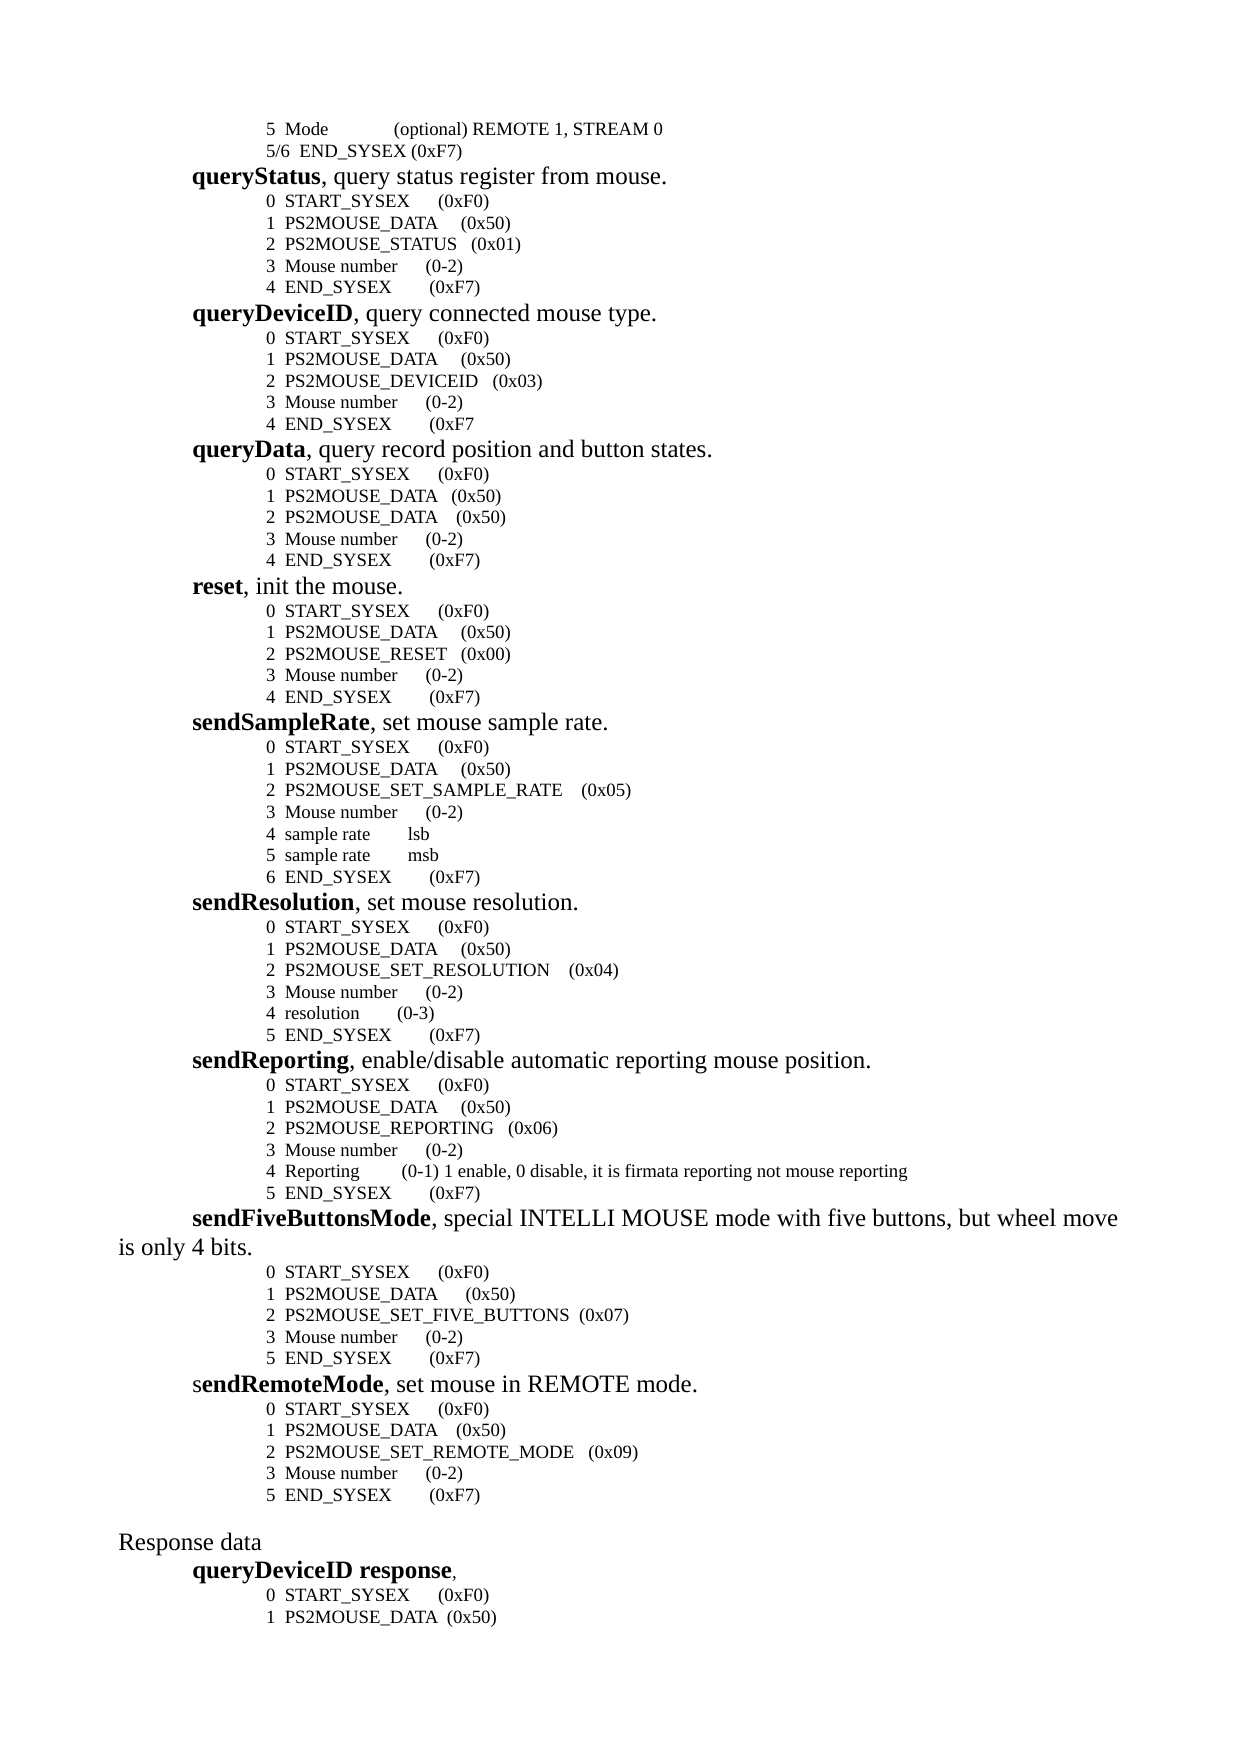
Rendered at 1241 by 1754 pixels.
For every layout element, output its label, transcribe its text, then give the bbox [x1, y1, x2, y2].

text 4 END_SYSEX (0xF7 [118, 413, 1122, 434]
text 1 PS2MOUSE_DATA (0x50) [118, 1282, 1122, 1304]
text 2 PS2MOUSE_SET_SAMPLE_RATE (0x05) [118, 779, 1122, 801]
text 4 END_SYSEX (0xF7) [118, 276, 1122, 298]
text 2 PS2MOUSE_DEVICEID (0x03) [118, 370, 1122, 391]
text sendReporting, enable/disable automatic reporting mouse position. [118, 1045, 1122, 1074]
text 1 PS2MOUSE_DATA (0x50) [118, 212, 1122, 233]
text 1 PS2MOUSE_DATA (0x50) [118, 937, 1122, 959]
text 0 START_SYSEX (0xF0) [118, 736, 1122, 758]
text sendSampleRate, set mouse sample rate. [118, 707, 1122, 736]
text 0 START_SYSEX (0xF0) [118, 327, 1122, 348]
text 2 PS2MOUSE_STATUS (0x01) [118, 233, 1122, 255]
text queryStatus, query status register from mouse. [118, 161, 1122, 190]
text 1 PS2MOUSE_DATA (0x50) [118, 758, 1122, 779]
text 0 START_SYSEX (0xF0) [118, 1397, 1122, 1419]
text 4 sample rate lsb [118, 822, 1122, 844]
text 2 PS2MOUSE_SET_RESOLUTION (0x04) [118, 959, 1122, 981]
text 1 PS2MOUSE_DATA (0x50) [118, 1419, 1122, 1441]
text 2 PS2MOUSE_RESET (0x00) [118, 643, 1122, 664]
text 3 Mouse number (0-2) [118, 255, 1122, 276]
text 6 END_SYSEX (0xF7) [118, 866, 1122, 887]
text 2 PS2MOUSE_SET_REMOTE_MODE (0x09) [118, 1441, 1122, 1462]
text sendFiveButtonsMode, special INTELLI MOUSE mode with five buttons, but wheel move is only 4 bits. [118, 1203, 1122, 1261]
text 3 Mouse number (0-2) [118, 528, 1122, 549]
text 0 START_SYSEX (0xF0) [118, 600, 1122, 621]
text 5 END_SYSEX (0xF7) [118, 1182, 1122, 1203]
text 3 Mouse number (0-2) [118, 1139, 1122, 1160]
text 0 START_SYSEX (0xF0) [118, 1261, 1122, 1282]
text 4 END_SYSEX (0xF7) [118, 686, 1122, 707]
text 2 PS2MOUSE_DATA (0x50) [118, 506, 1122, 528]
text 1 PS2MOUSE_DATA (0x50) [118, 485, 1122, 506]
text 5/6 END_SYSEX (0xF7) [118, 140, 1122, 161]
text 1 PS2MOUSE_DATA (0x50) [118, 621, 1122, 643]
text 0 START_SYSEX (0xF0) [118, 190, 1122, 212]
text queryData, query record position and button states. [118, 434, 1122, 463]
text 4 Reporting (0-1) 1 enable, 0 disable, it is firmata reporting not mouse reporting [118, 1160, 1122, 1182]
text 3 Mouse number (0-2) [118, 801, 1122, 822]
text 4 resolution (0-3) [118, 1002, 1122, 1024]
text 5 Mode (optional) REMOTE 1, STREAM 0 [118, 118, 1122, 140]
text 3 Mouse number (0-2) [118, 981, 1122, 1002]
text 4 END_SYSEX (0xF7) [118, 549, 1122, 571]
text 0 START_SYSEX (0xF0) [118, 916, 1122, 937]
text 5 END_SYSEX (0xF7) [118, 1347, 1122, 1369]
text 2 PS2MOUSE_SET_FIVE_BUTTONS (0x07) [118, 1304, 1122, 1326]
text 3 Mouse number (0-2) [118, 1326, 1122, 1347]
text 3 Mouse number (0-2) [118, 1462, 1122, 1484]
text 1 PS2MOUSE_DATA (0x50) [118, 1606, 1122, 1627]
text 0 START_SYSEX (0xF0) [118, 463, 1122, 485]
text 3 Mouse number (0-2) [118, 391, 1122, 413]
text sendResolution, set mouse resolution. [118, 887, 1122, 916]
text reset, init the mouse. [118, 571, 1122, 600]
text queryDeviceID, query connected mouse type. [118, 298, 1122, 327]
text 1 PS2MOUSE_DATA (0x50) [118, 1096, 1122, 1117]
text Response data [118, 1527, 1122, 1556]
text 5 sample rate msb [118, 844, 1122, 866]
text 1 PS2MOUSE_DATA (0x50) [118, 348, 1122, 370]
text sendRemoteMode, set mouse in REMOTE mode. [118, 1369, 1122, 1397]
text 2 PS2MOUSE_REPORTING (0x06) [118, 1117, 1122, 1139]
text 0 START_SYSEX (0xF0) [118, 1584, 1122, 1606]
text 5 END_SYSEX (0xF7) [118, 1024, 1122, 1045]
text queryDeviceID response, [118, 1556, 1122, 1584]
text 5 END_SYSEX (0xF7) [118, 1484, 1122, 1505]
text 3 Mouse number (0-2) [118, 664, 1122, 686]
text 0 START_SYSEX (0xF0) [118, 1074, 1122, 1096]
